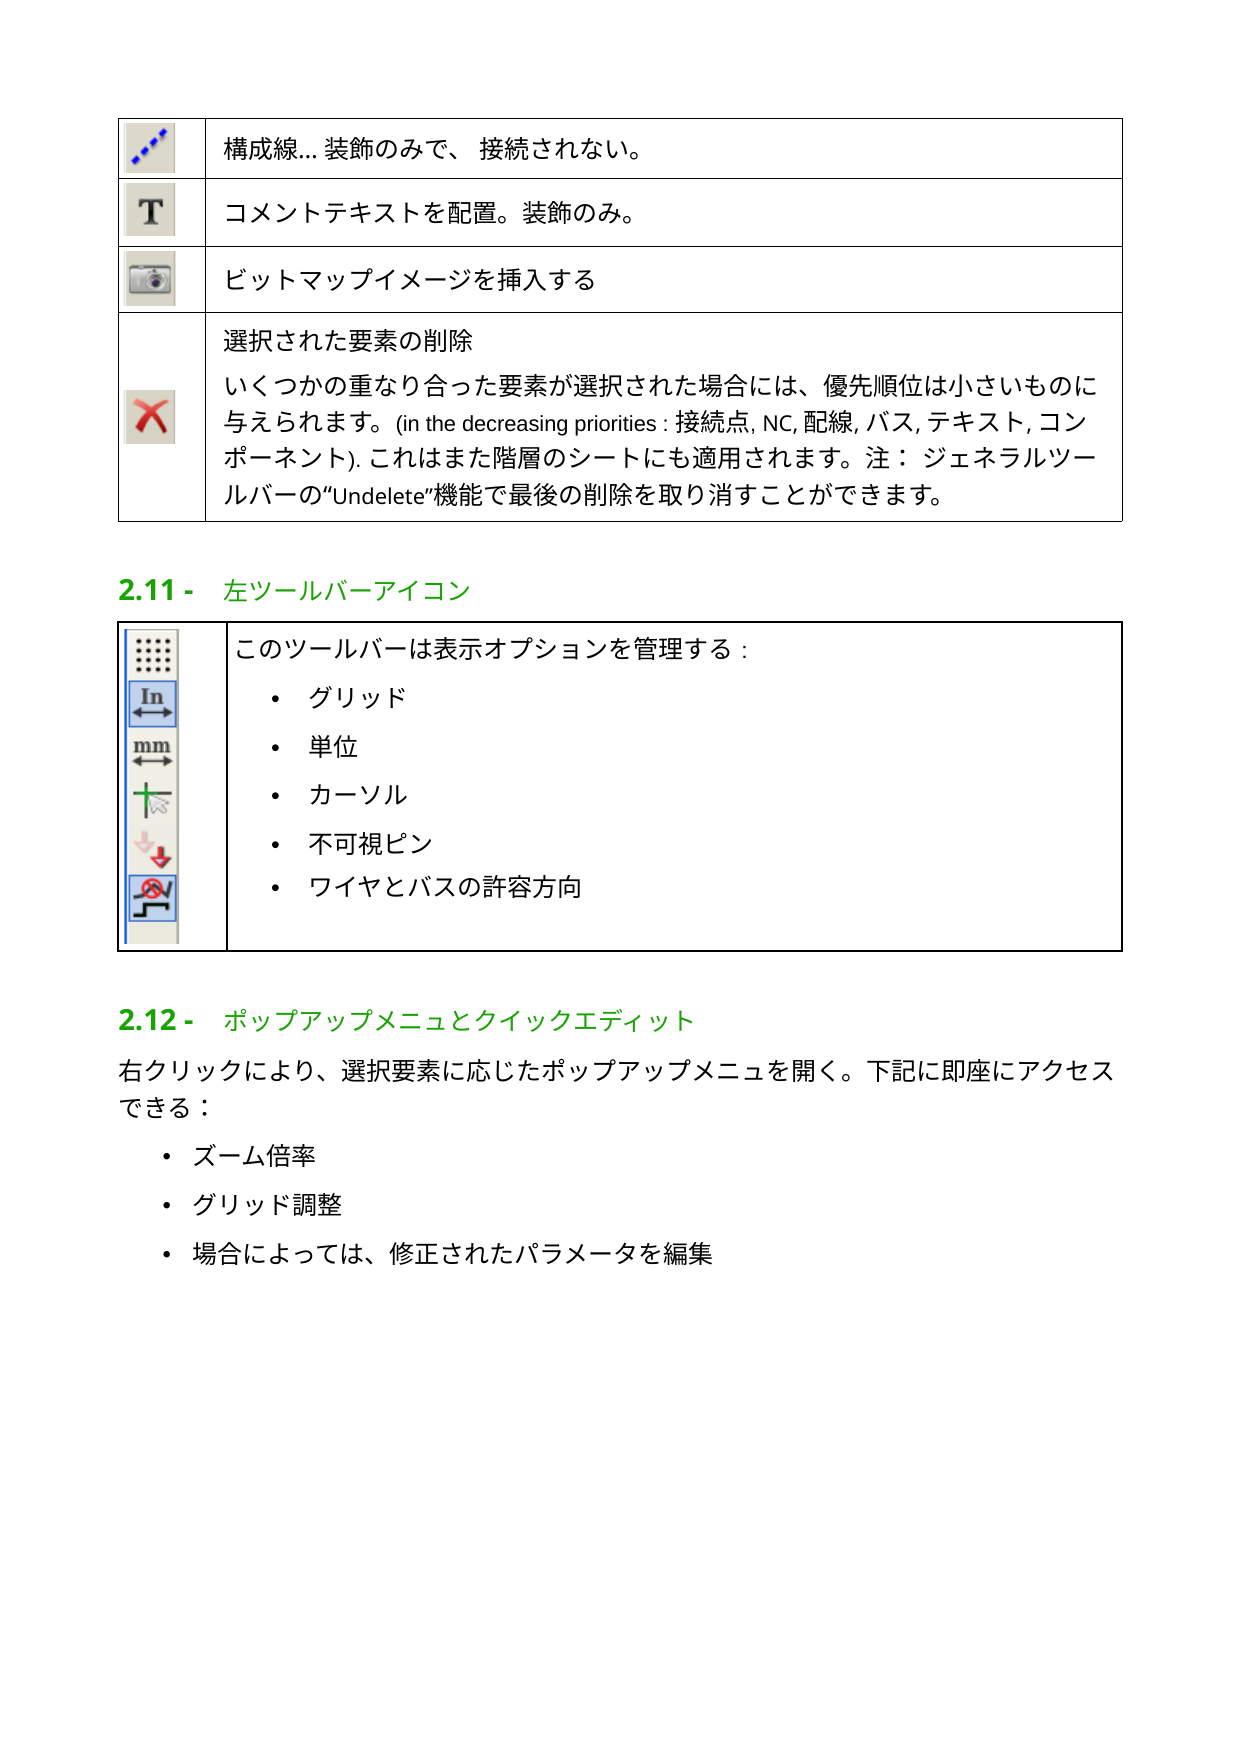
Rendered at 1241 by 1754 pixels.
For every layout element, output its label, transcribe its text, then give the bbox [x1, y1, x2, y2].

list グリッド調整 [162, 1186, 1122, 1222]
table_cell コメントテキストを配置。装飾のみ。 [206, 179, 1122, 246]
picture [123, 123, 176, 173]
text 右クリックにより、選択要素に応じたポップアップメニュを開く。下記に即座にアクセスできる： [118, 1052, 1122, 1124]
picture [123, 251, 176, 306]
table_header [119, 623, 226, 950]
table_cell 選択された要素の削除 いくつかの重なり合った要素が選択された場合には、優先順位は小さいものに与えられます。(in the decreasing priorities : 接続点, NC, 配線, バス, テキスト, コンポーネント). これはまた階層のシートにも適用されます。注： ジェネラルツールバーの“Undelete”機能で最後の削除を取り消すことができます。 [206, 313, 1122, 521]
table_cell 構成線… 装飾のみで、 接続されない。 [206, 119, 1122, 178]
subtitle ポップアップメニュとクイックエディット [118, 1000, 1122, 1039]
picture [124, 629, 180, 944]
table_cell [119, 119, 205, 178]
subtitle 左ツールバーアイコン [118, 569, 1122, 609]
list ズーム倍率 [162, 1137, 1122, 1173]
table_cell [119, 247, 205, 312]
picture [123, 183, 176, 236]
list 場合によっては、修正されたパラメータを編集 [162, 1234, 1122, 1271]
table_cell [119, 313, 205, 521]
table_cell [119, 179, 205, 246]
picture [123, 390, 176, 444]
table_cell ビットマップイメージを挿入する [206, 247, 1122, 312]
table_header このツールバーは表示オプションを管理する : グリッド 単位 カーソル 不可視ピン ワイヤとバスの許容方向 [228, 623, 1121, 950]
